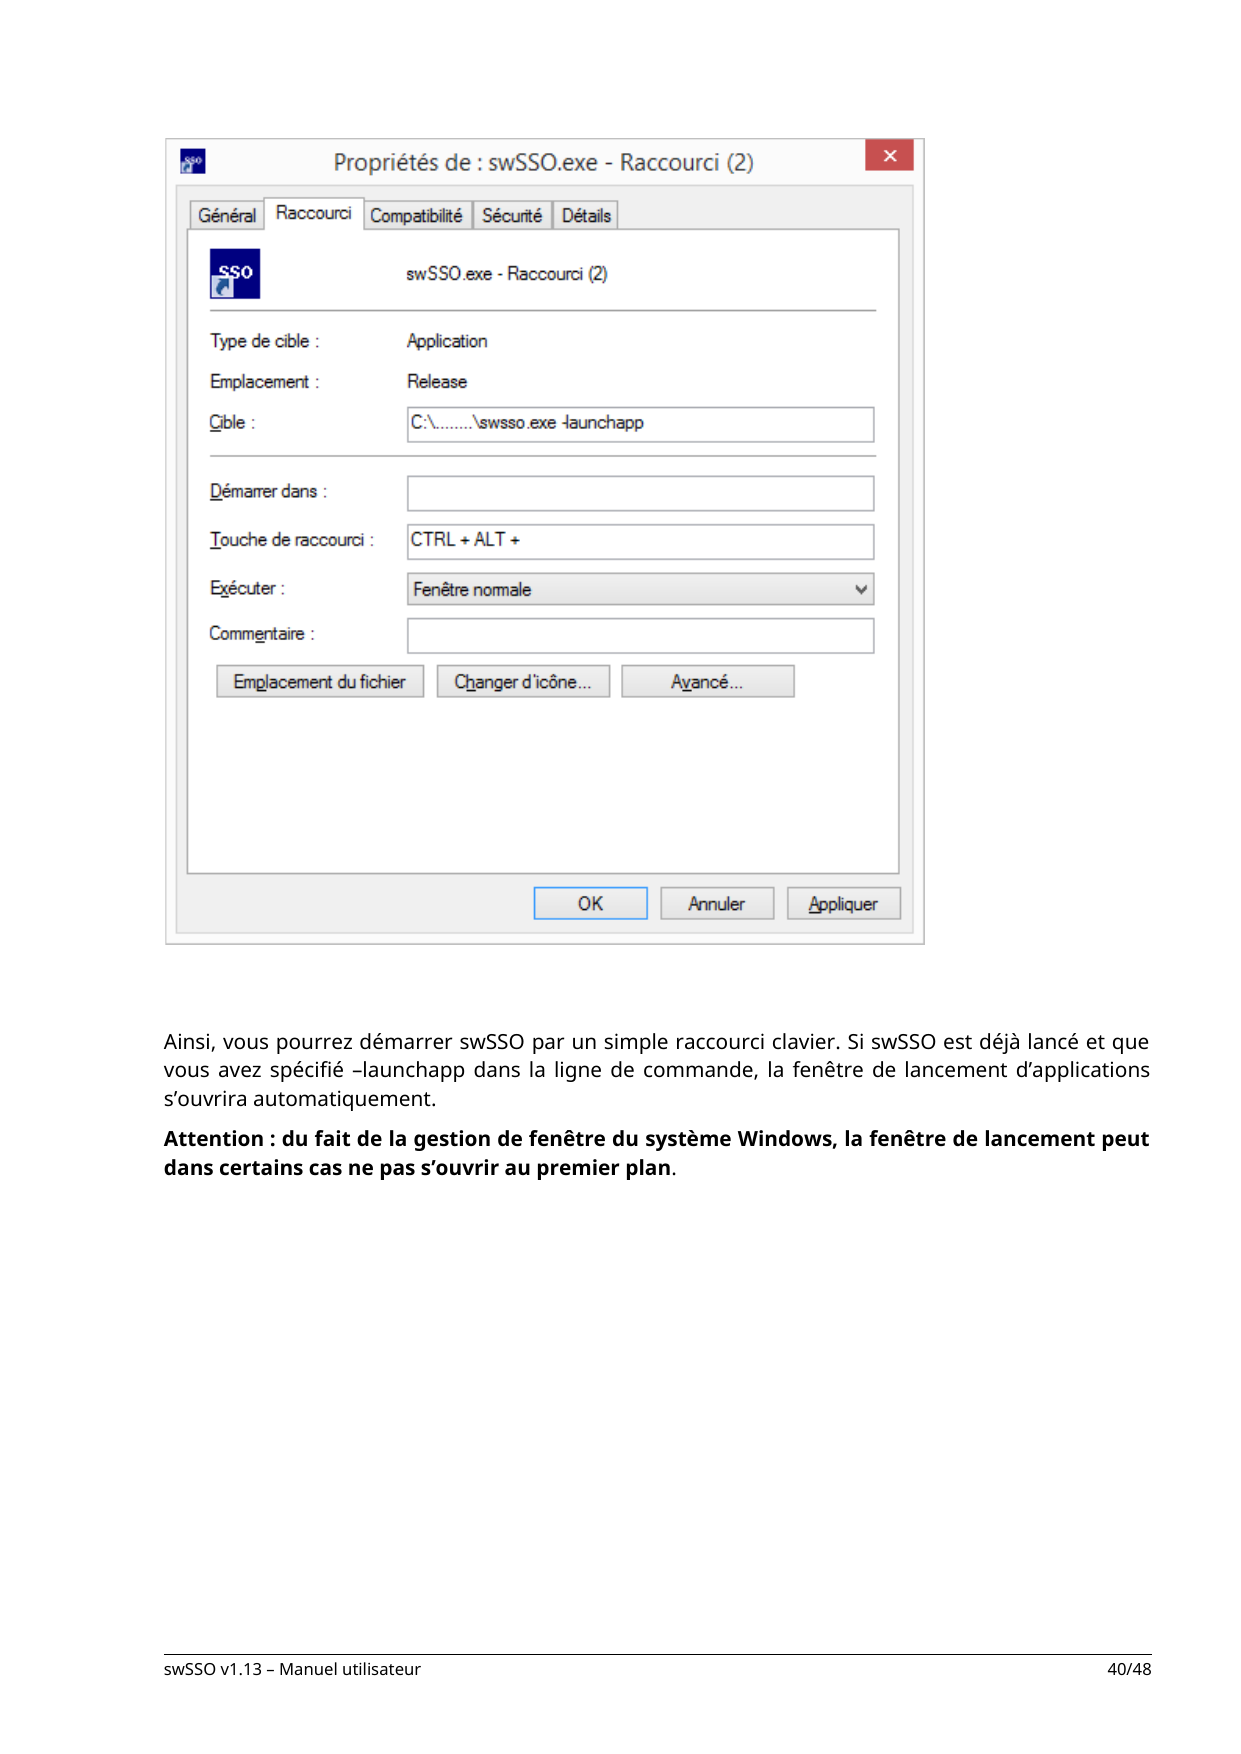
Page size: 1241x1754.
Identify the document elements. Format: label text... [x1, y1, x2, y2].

text Ainsi, vous pourrez démarrer swSSO par un simple raccourci clavier. Si swSSO est déjà lancé et que vous avez spécifié –launchapp dans la ligne de commande, la fenêtre de lancement d’applications s’ouvrira automatiquement. [164, 1027, 1152, 1112]
picture [165, 138, 925, 945]
text Attention : du fait de la gestion de fenêtre du système Windows, la fenêtre de lancement peut dans certains cas ne pas s’ouvrir au premier plan. [164, 1124, 1152, 1181]
